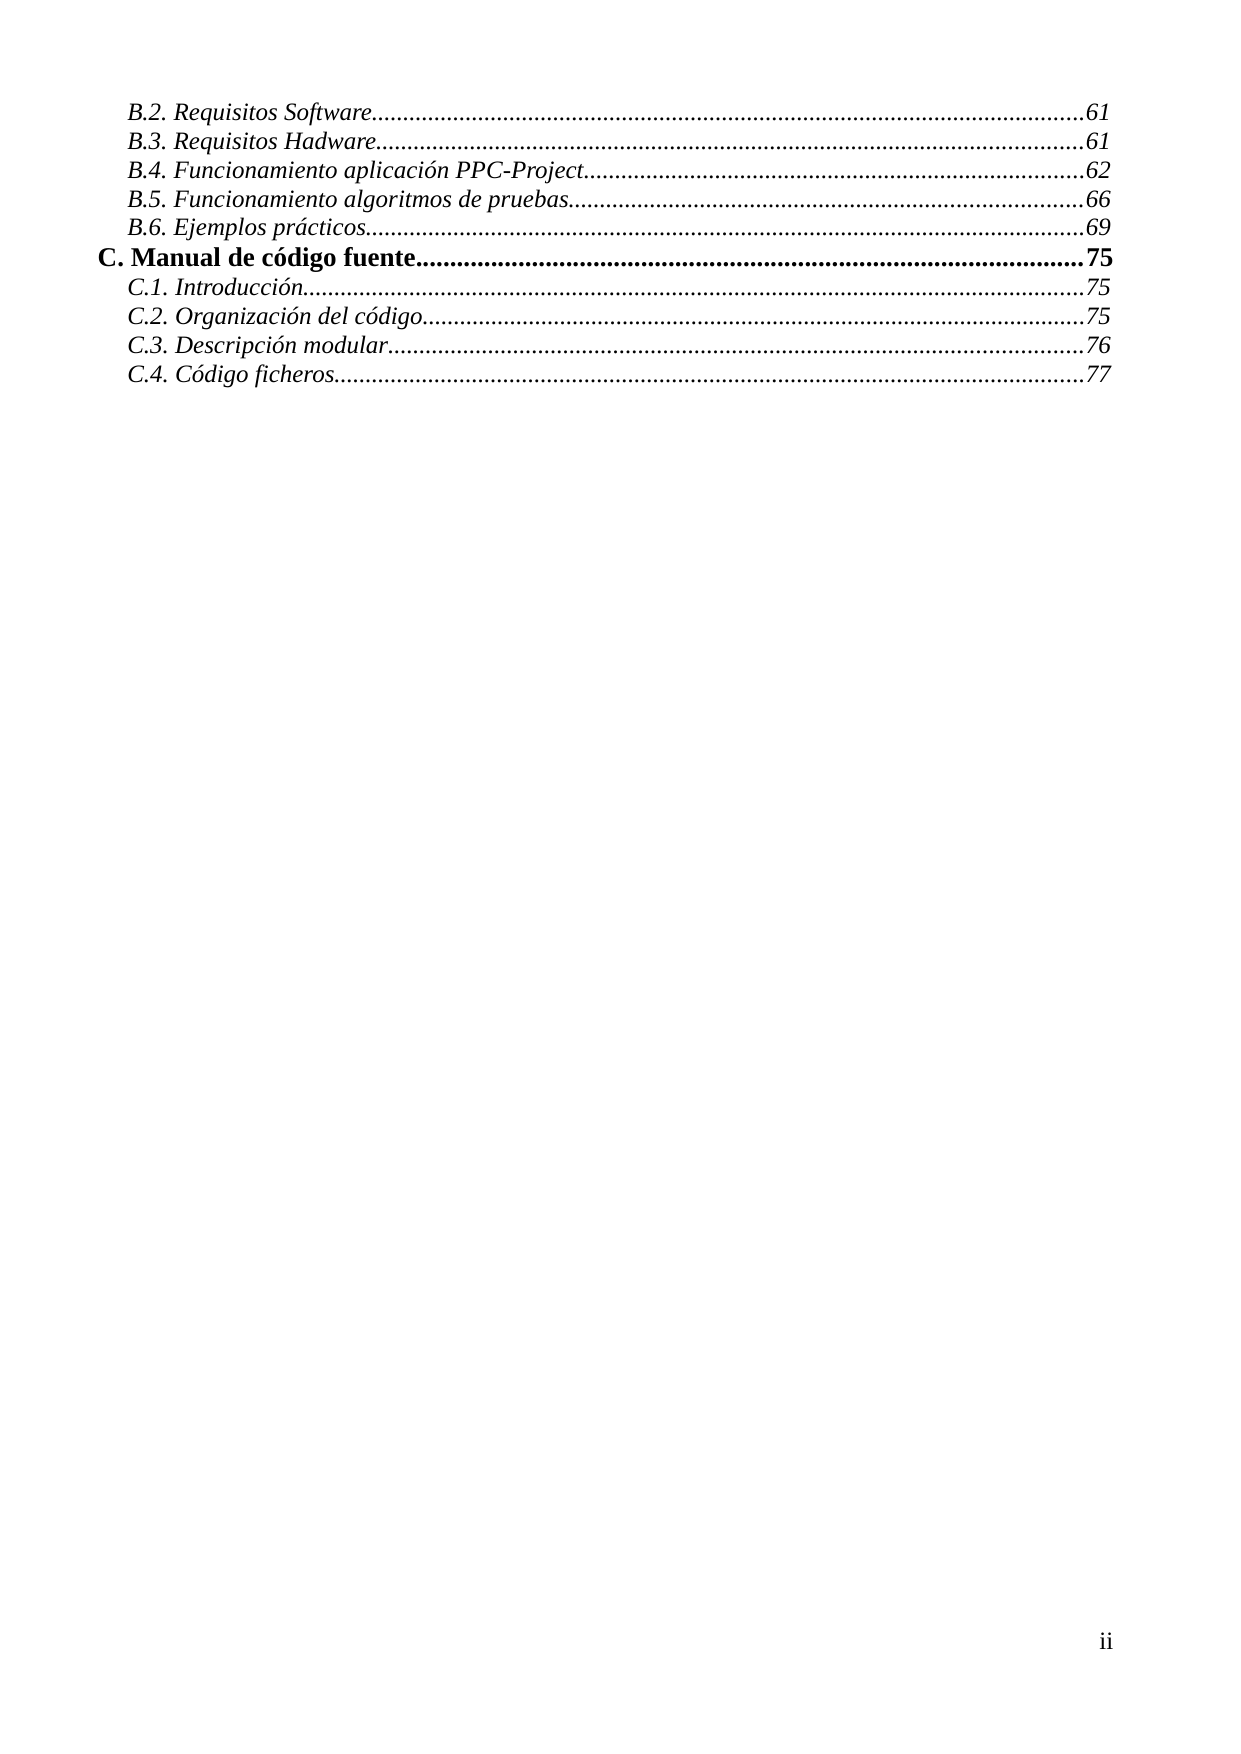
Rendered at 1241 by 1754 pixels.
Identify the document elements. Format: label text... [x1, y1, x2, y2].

text B.2. Requisitos Software 61 [127, 97, 1113, 126]
text B.3. Requisitos Hadware 61 [127, 126, 1113, 155]
text C.4. Código ficheros 77 [127, 359, 1113, 387]
text C. Manual de código fuente 75 [97, 241, 1113, 272]
text C.1. Introducción 75 [127, 272, 1113, 301]
text B.6. Ejemplos prácticos 69 [127, 212, 1113, 241]
text C.3. Descripción modular 76 [127, 330, 1113, 359]
text B.4. Funcionamiento aplicación PPC-Project 62 [127, 155, 1113, 184]
text B.5. Funcionamiento algoritmos de pruebas 66 [127, 184, 1113, 212]
text C.2. Organización del código 75 [127, 301, 1113, 330]
